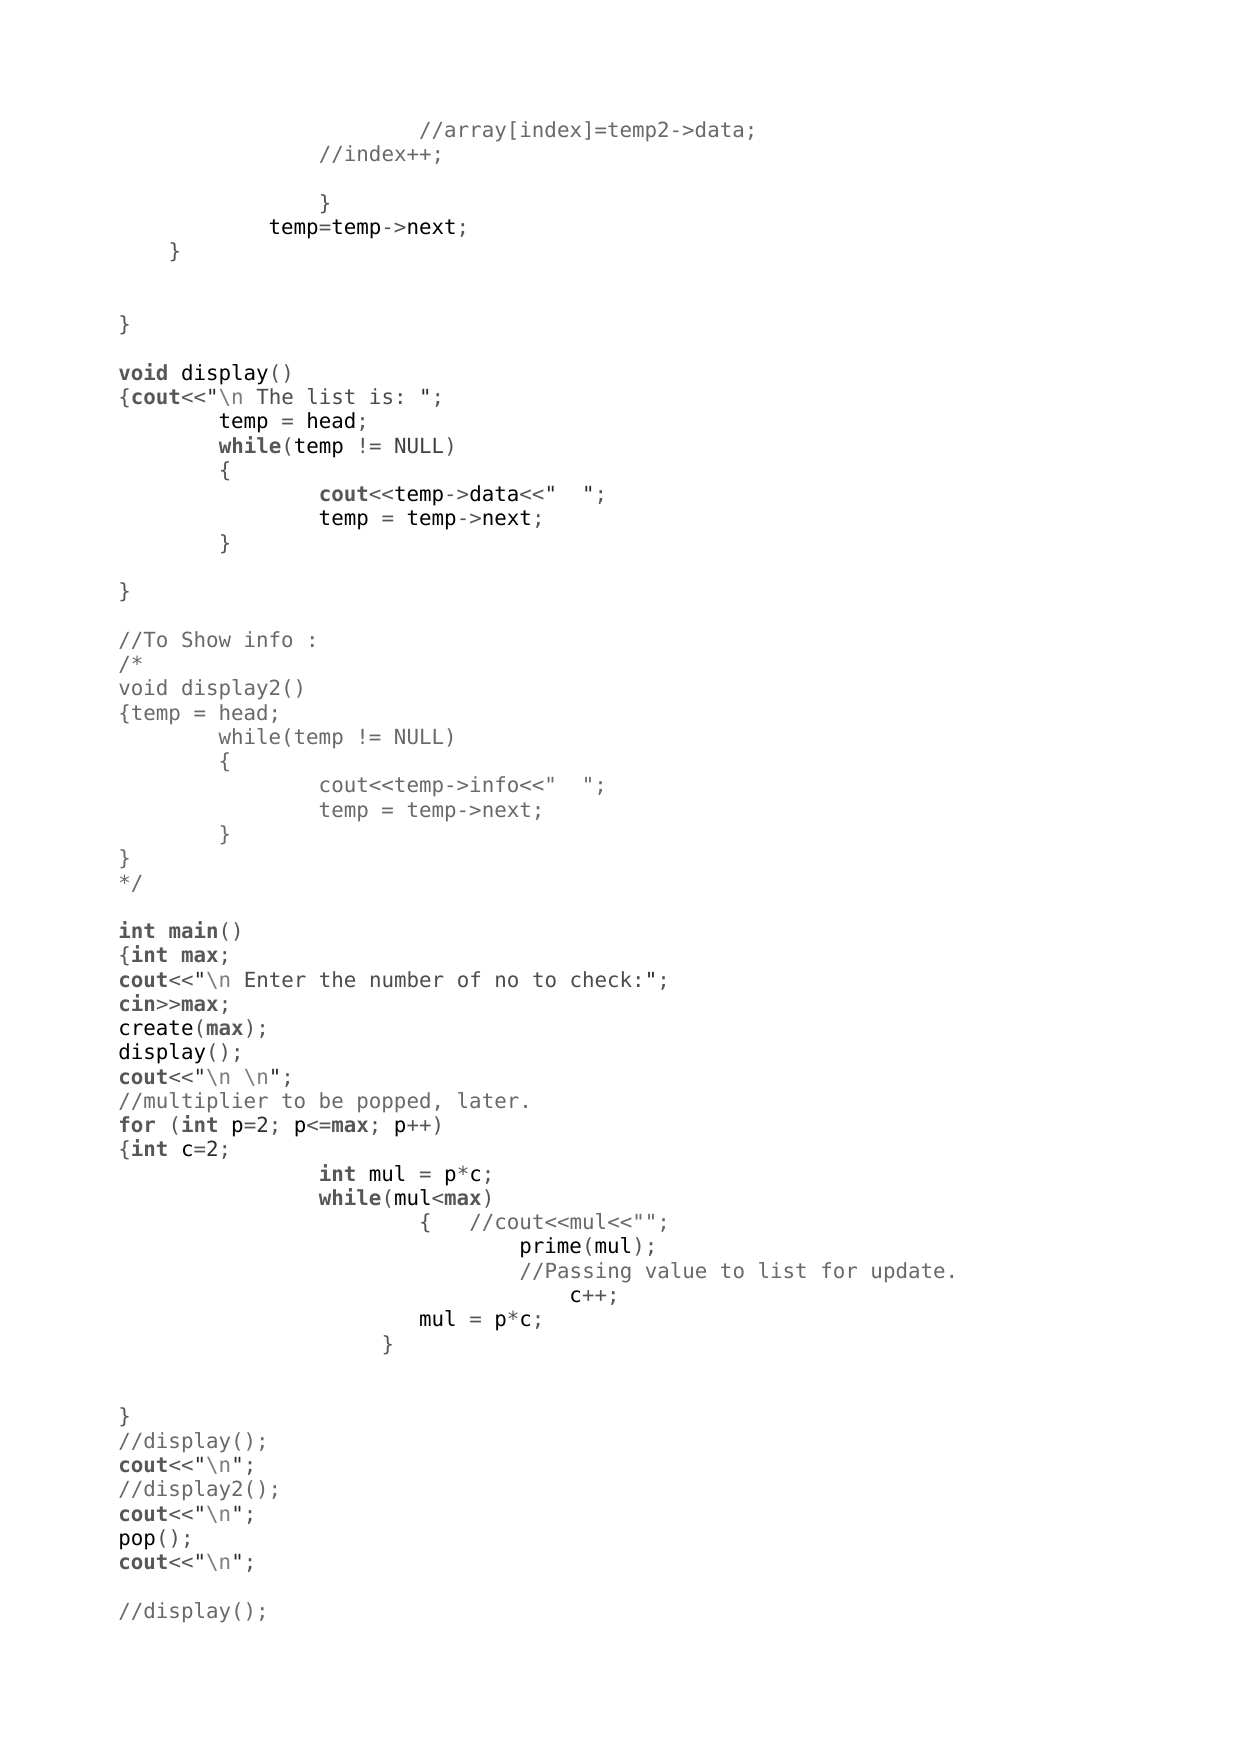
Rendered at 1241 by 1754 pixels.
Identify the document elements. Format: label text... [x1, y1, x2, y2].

text */ [118, 871, 1122, 895]
text cout<<"\n \n"; [118, 1065, 1122, 1089]
text void display2() [118, 676, 1122, 701]
text while(mul<max) [118, 1186, 1122, 1210]
text {cout<<"\n The list is: "; [118, 385, 1122, 409]
text cout<<temp->data<<" "; [118, 482, 1122, 506]
text temp = temp->next; [118, 798, 1122, 822]
text } [118, 846, 1122, 871]
text cout<<"\n"; [118, 1502, 1122, 1526]
text cin>>max; [118, 992, 1122, 1016]
text {temp = head; [118, 701, 1122, 725]
text prime(mul); [118, 1234, 1122, 1259]
text /* [118, 652, 1122, 676]
text //index++; [118, 142, 1122, 167]
text c++; [118, 1283, 1122, 1307]
text //Passing value to list for update. [118, 1259, 1122, 1283]
text mul = p*c; [118, 1307, 1122, 1332]
text //display(); [118, 1599, 1122, 1623]
text { [118, 458, 1122, 482]
text //To Show info : [118, 628, 1122, 652]
text while(temp != NULL) [118, 434, 1122, 458]
text } [118, 579, 1122, 603]
text //array[index]=temp2->data; [118, 118, 1122, 142]
text } [118, 312, 1122, 337]
text cout<<temp->info<<" "; [118, 773, 1122, 798]
text temp = temp->next; [118, 506, 1122, 531]
text } [118, 822, 1122, 846]
text //multiplier to be popped, later. [118, 1089, 1122, 1113]
text cout<<"\n"; [118, 1550, 1122, 1574]
text {int max; [118, 943, 1122, 968]
text temp=temp->next; [118, 215, 1122, 239]
text {int c=2; [118, 1137, 1122, 1162]
text for (int p=2; p<=max; p++) [118, 1113, 1122, 1137]
text //display(); [118, 1429, 1122, 1453]
text } [118, 1332, 1122, 1356]
text create(max); [118, 1016, 1122, 1040]
text temp = head; [118, 409, 1122, 434]
text } [118, 1404, 1122, 1429]
text } [118, 239, 1122, 264]
text display(); [118, 1040, 1122, 1065]
text pop(); [118, 1526, 1122, 1550]
text //display2(); [118, 1477, 1122, 1502]
text int mul = p*c; [118, 1162, 1122, 1186]
text void display() [118, 361, 1122, 385]
text { [118, 749, 1122, 773]
text int main() [118, 919, 1122, 943]
text cout<<"\n Enter the number of no to check:"; [118, 968, 1122, 992]
text cout<<"\n"; [118, 1453, 1122, 1477]
text } [118, 531, 1122, 555]
text { //cout<<mul<<""; [118, 1210, 1122, 1234]
text } [118, 191, 1122, 215]
text while(temp != NULL) [118, 725, 1122, 749]
